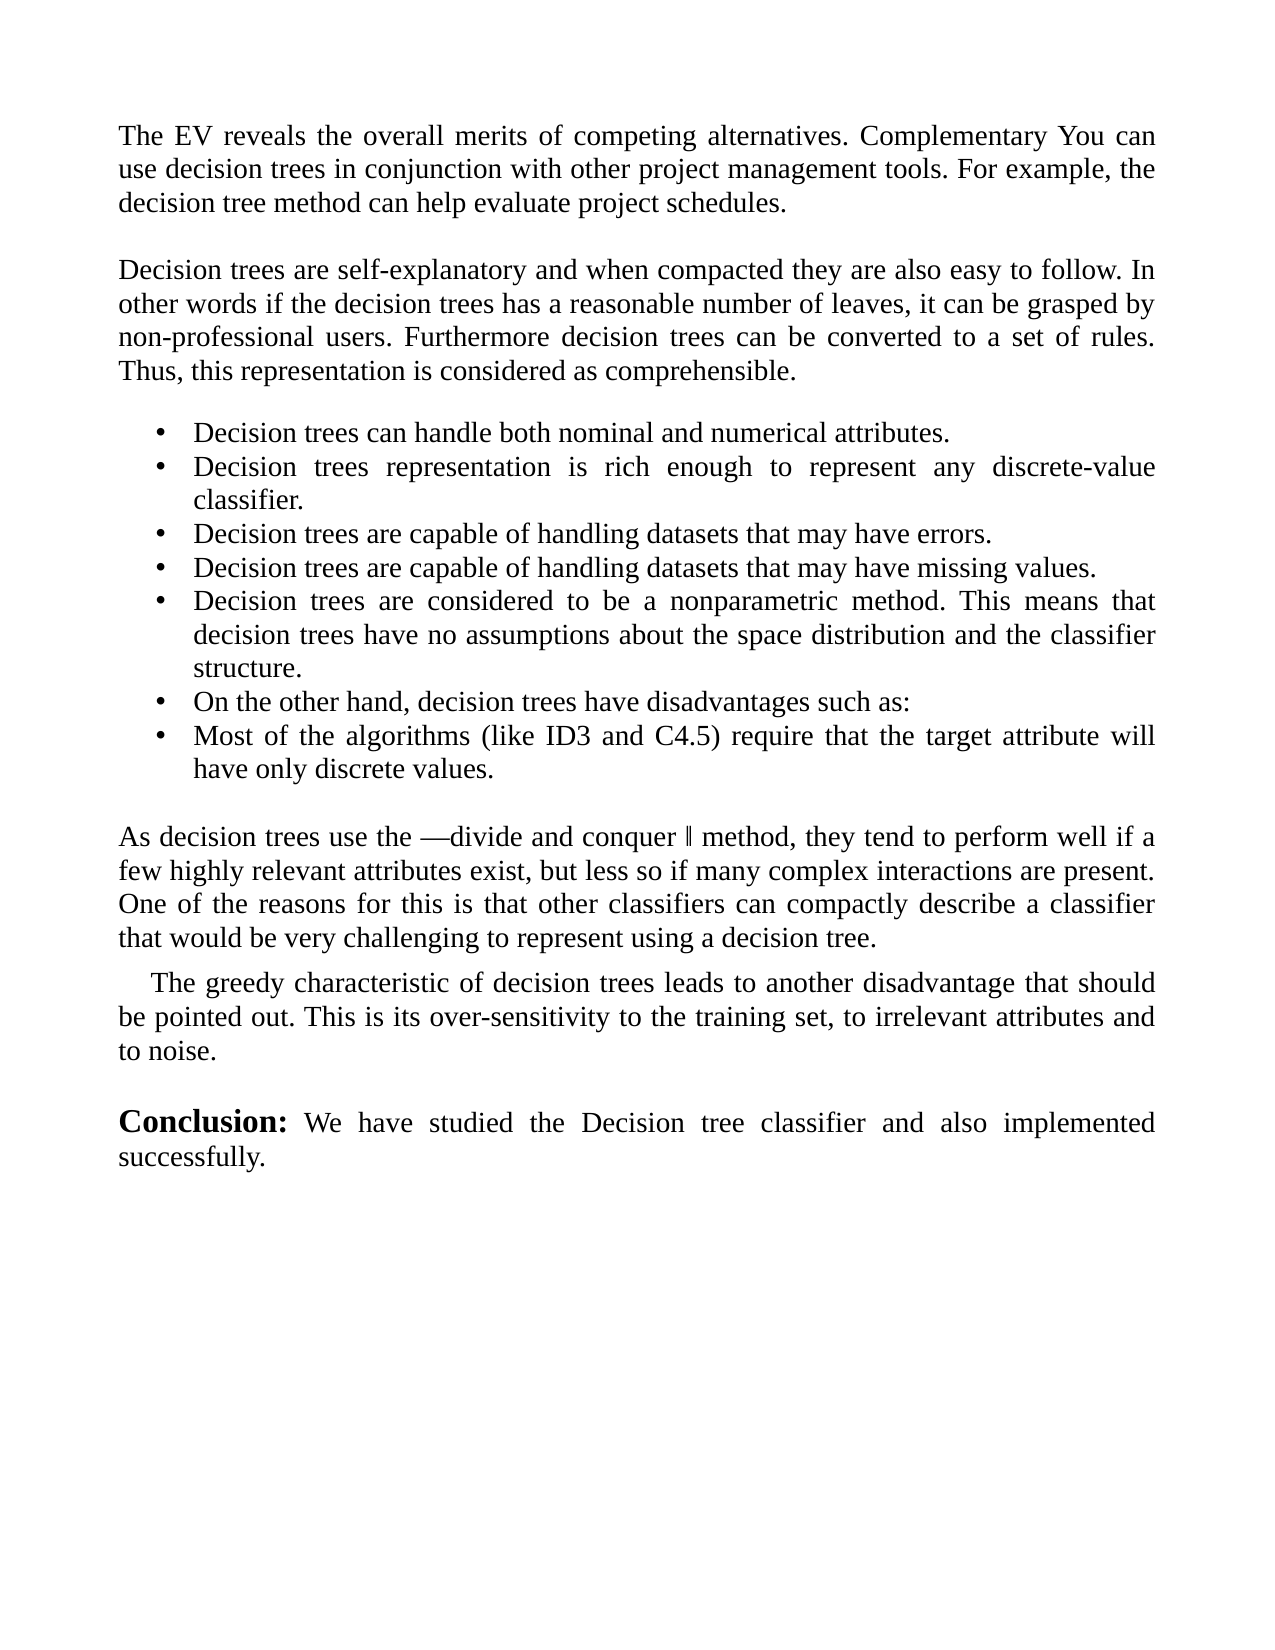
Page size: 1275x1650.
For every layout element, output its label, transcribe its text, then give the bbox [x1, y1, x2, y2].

list Decision trees are capable of handling datasets that may have errors. [156, 516, 1157, 550]
list On the other hand, decision trees have disadvantages such as: [156, 684, 1157, 718]
text As decision trees use the ―divide and conquer ‖ method, they tend to perform well if a few highly relevant attributes exist, but less so if many complex interactions are present. One of the reasons for this is that other classifiers can compactly describe a classifier that would be very challenging to represent using a decision tree. [118, 819, 1157, 954]
text  The greedy characteristic of decision trees leads to another disadvantage that should be pointed out. This is its over-sensitivity to the training set, to irrelevant attributes and to noise. [118, 966, 1157, 1066]
list Decision trees can handle both nominal and numerical attributes. [156, 415, 1157, 449]
list Decision trees are considered to be a nonparametric method. This means that decision trees have no assumptions about the space distribution and the classifier structure. [156, 583, 1157, 684]
list Decision trees are capable of handling datasets that may have missing values. [156, 550, 1157, 583]
list Most of the algorithms (like ID3 and C4.5) require that the target attribute will have only discrete values. [156, 718, 1157, 785]
text Decision trees are self-explanatory and when compacted they are also easy to follow. In other words if the decision trees has a reasonable number of leaves, it can be grasped by non-professional users. Furthermore decision trees can be converted to a set of rules. Thus, this representation is considered as comprehensible. [118, 252, 1157, 386]
text  [118, 785, 1157, 814]
text Conclusion: We have studied the Decision tree classifier and also implemented successfully. [118, 1101, 1157, 1173]
list Decision trees representation is rich enough to represent any discrete-value classifier. [156, 449, 1157, 516]
text The EV reveals the overall merits of competing alternatives. Complementary You can use decision trees in conjunction with other project management tools. For example, the decision tree method can help evaluate project schedules. [118, 118, 1157, 219]
